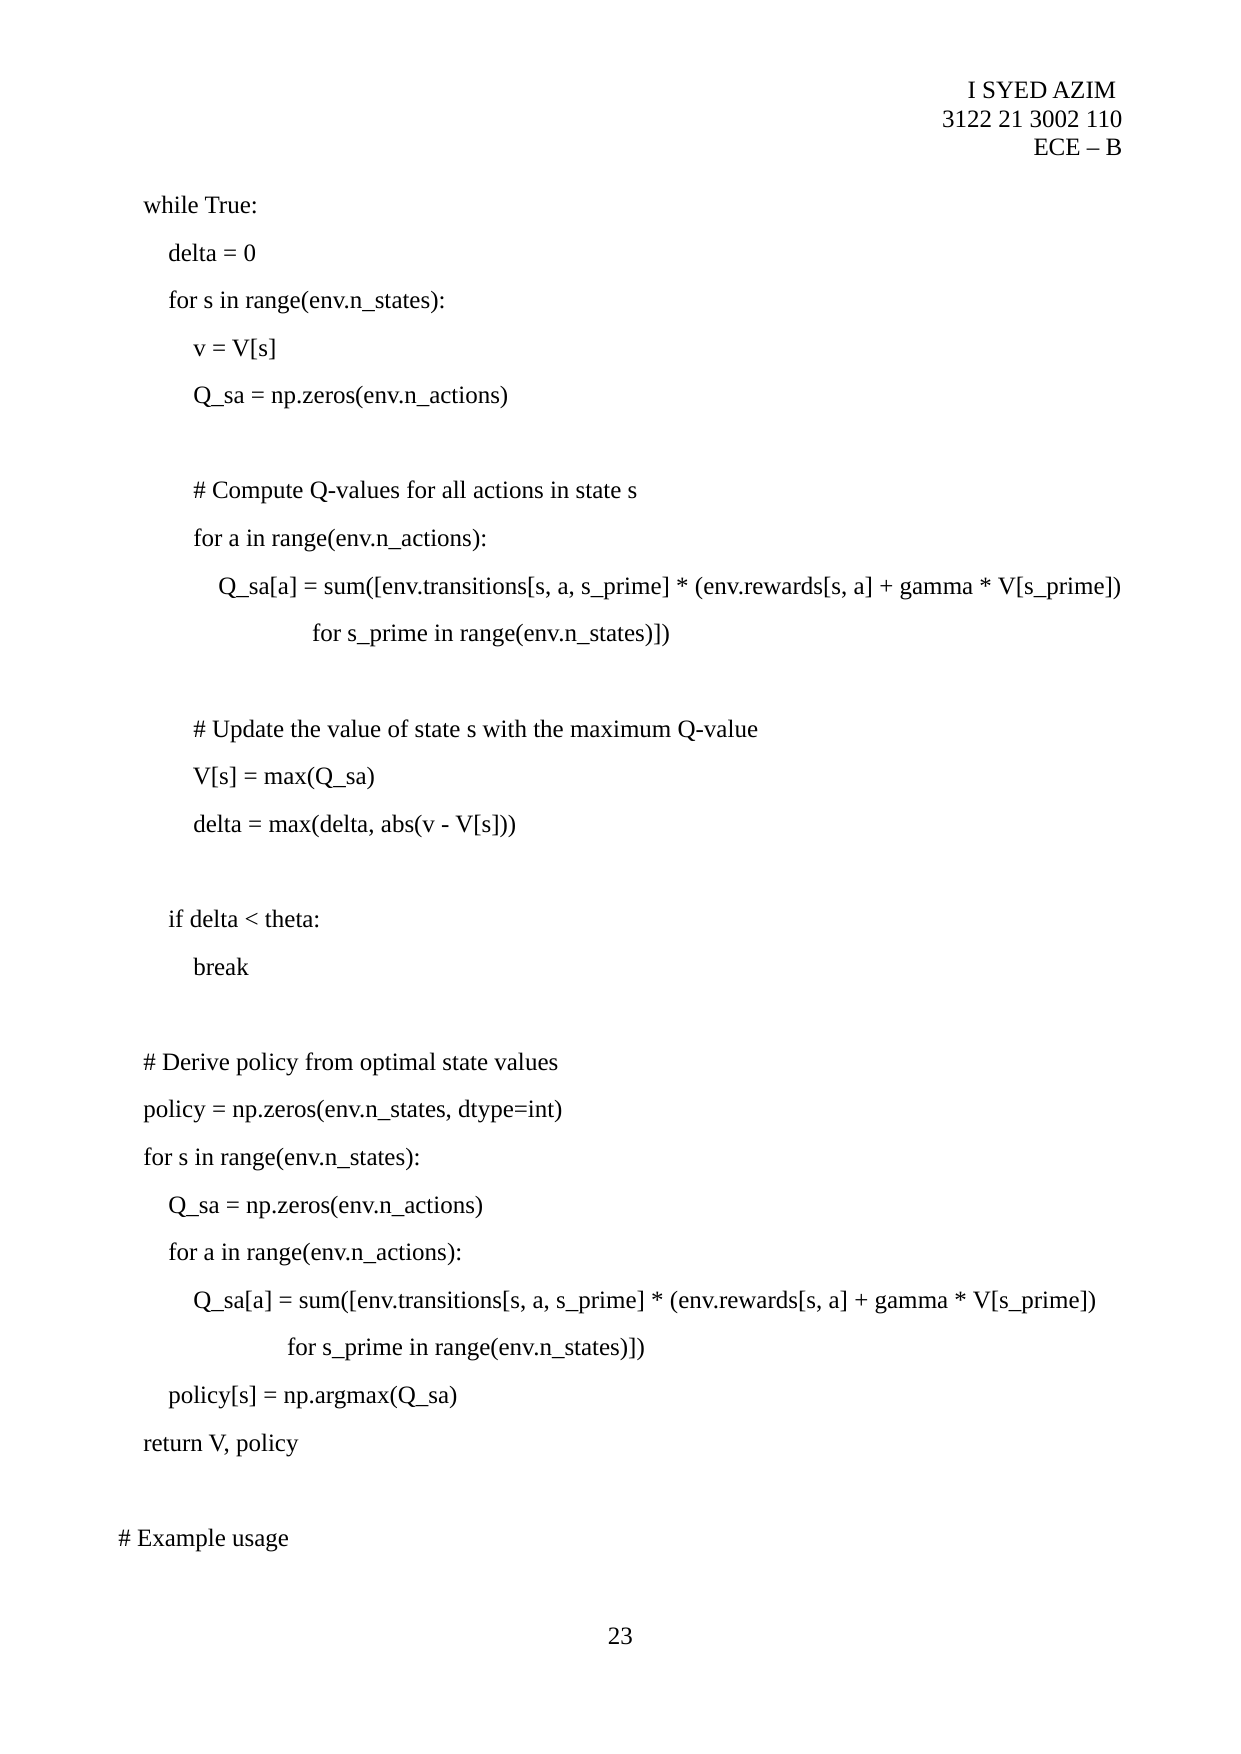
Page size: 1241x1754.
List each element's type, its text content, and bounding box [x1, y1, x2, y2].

text delta = 0 [118, 238, 1122, 266]
text # Derive policy from optimal state values [118, 1047, 1122, 1076]
text break [118, 952, 1122, 980]
text v = V[s] [118, 333, 1122, 362]
text Q_sa = np.zeros(env.n_actions) [118, 380, 1122, 409]
text if delta < theta: [118, 904, 1122, 933]
text Q_sa = np.zeros(env.n_actions) [118, 1190, 1122, 1218]
text V[s] = max(Q_sa) [118, 761, 1122, 790]
text for a in range(env.n_actions): [118, 523, 1122, 552]
text delta = max(delta, abs(v - V[s])) [118, 809, 1122, 838]
text return V, policy [118, 1428, 1122, 1456]
text policy = np.zeros(env.n_states, dtype=int) [118, 1094, 1122, 1123]
text # Update the value of state s with the maximum Q-value [118, 714, 1122, 742]
text for a in range(env.n_actions): [118, 1237, 1122, 1266]
text Q_sa[a] = sum([env.transitions[s, a, s_prime] * (env.rewards[s, a] + gamma * V[s_prime]) [118, 1285, 1122, 1314]
text policy[s] = np.argmax(Q_sa) [118, 1380, 1122, 1409]
text # Compute Q-values for all actions in state s [118, 476, 1122, 504]
text for s_prime in range(env.n_states)]) [118, 618, 1122, 647]
text while True: [118, 190, 1122, 219]
text # Example usage [118, 1523, 1122, 1552]
text for s_prime in range(env.n_states)]) [118, 1332, 1122, 1361]
text Q_sa[a] = sum([env.transitions[s, a, s_prime] * (env.rewards[s, a] + gamma * V[s_prime]) [118, 571, 1122, 599]
text for s in range(env.n_states): [118, 1142, 1122, 1171]
text for s in range(env.n_states): [118, 285, 1122, 314]
